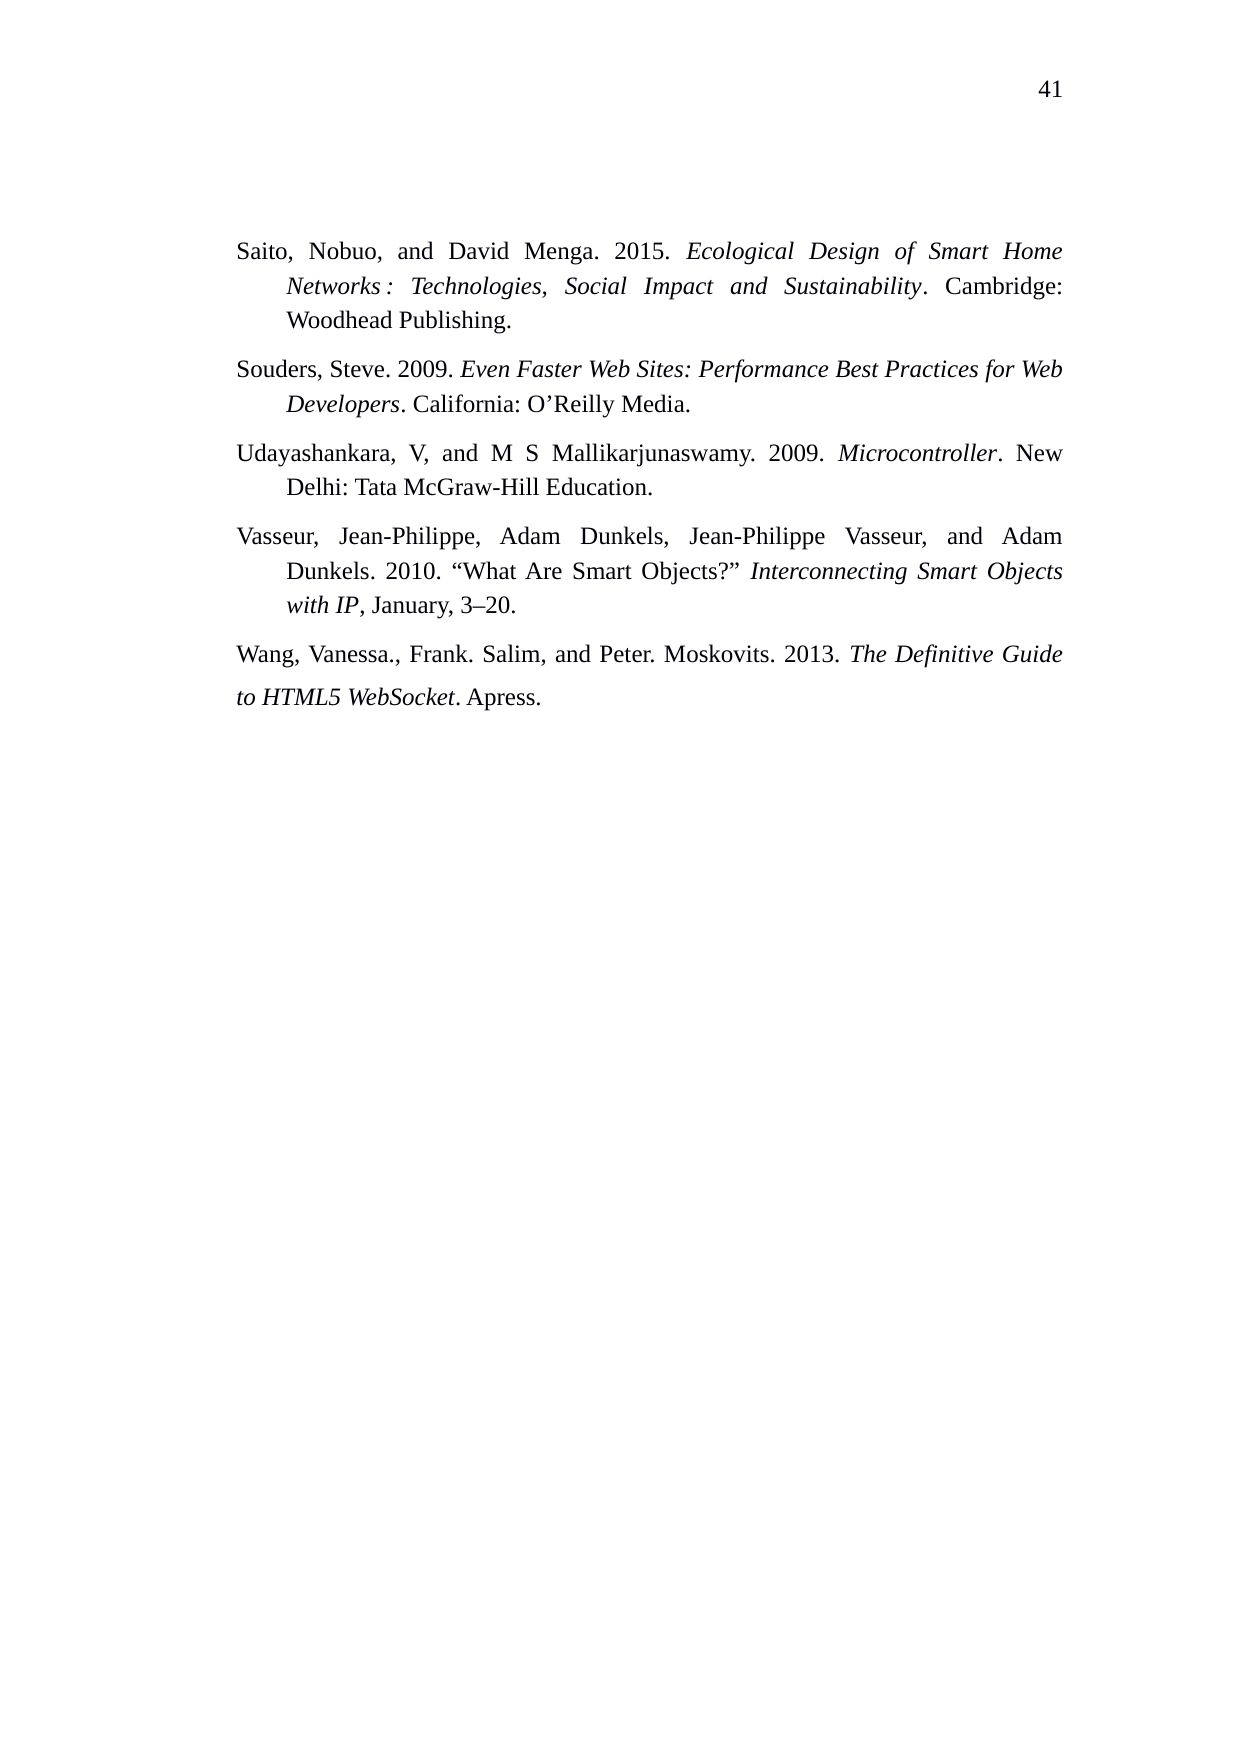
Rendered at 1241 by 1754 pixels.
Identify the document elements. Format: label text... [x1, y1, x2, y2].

text Souders, Steve. 2009. Even Faster Web Sites: Performance Best Practices for Web Developers. California: O’Reilly Media. [236, 354, 1063, 417]
text Vasseur, Jean-Philippe, Adam Dunkels, Jean-Philippe Vasseur, and Adam Dunkels. 2010. “What Are Smart Objects?” Interconnecting Smart Objects with IP, January, 3–20. [236, 521, 1063, 619]
text Udayashankara, V, and M S Mallikarjunaswamy. 2009. Microcontroller. New Delhi: Tata McGraw-Hill Education. [236, 438, 1063, 501]
text Wang, Vanessa., Frank. Salim, and Peter. Moskovits. 2013. The Definitive Guide to HTML5 WebSocket. Apress. [236, 639, 1063, 711]
text Saito, Nobuo, and David Menga. 2015. Ecological Design of Smart Home Networks : Technologies, Social Impact and Sustainability. Cambridge: Woodhead Publishing. [236, 236, 1063, 334]
